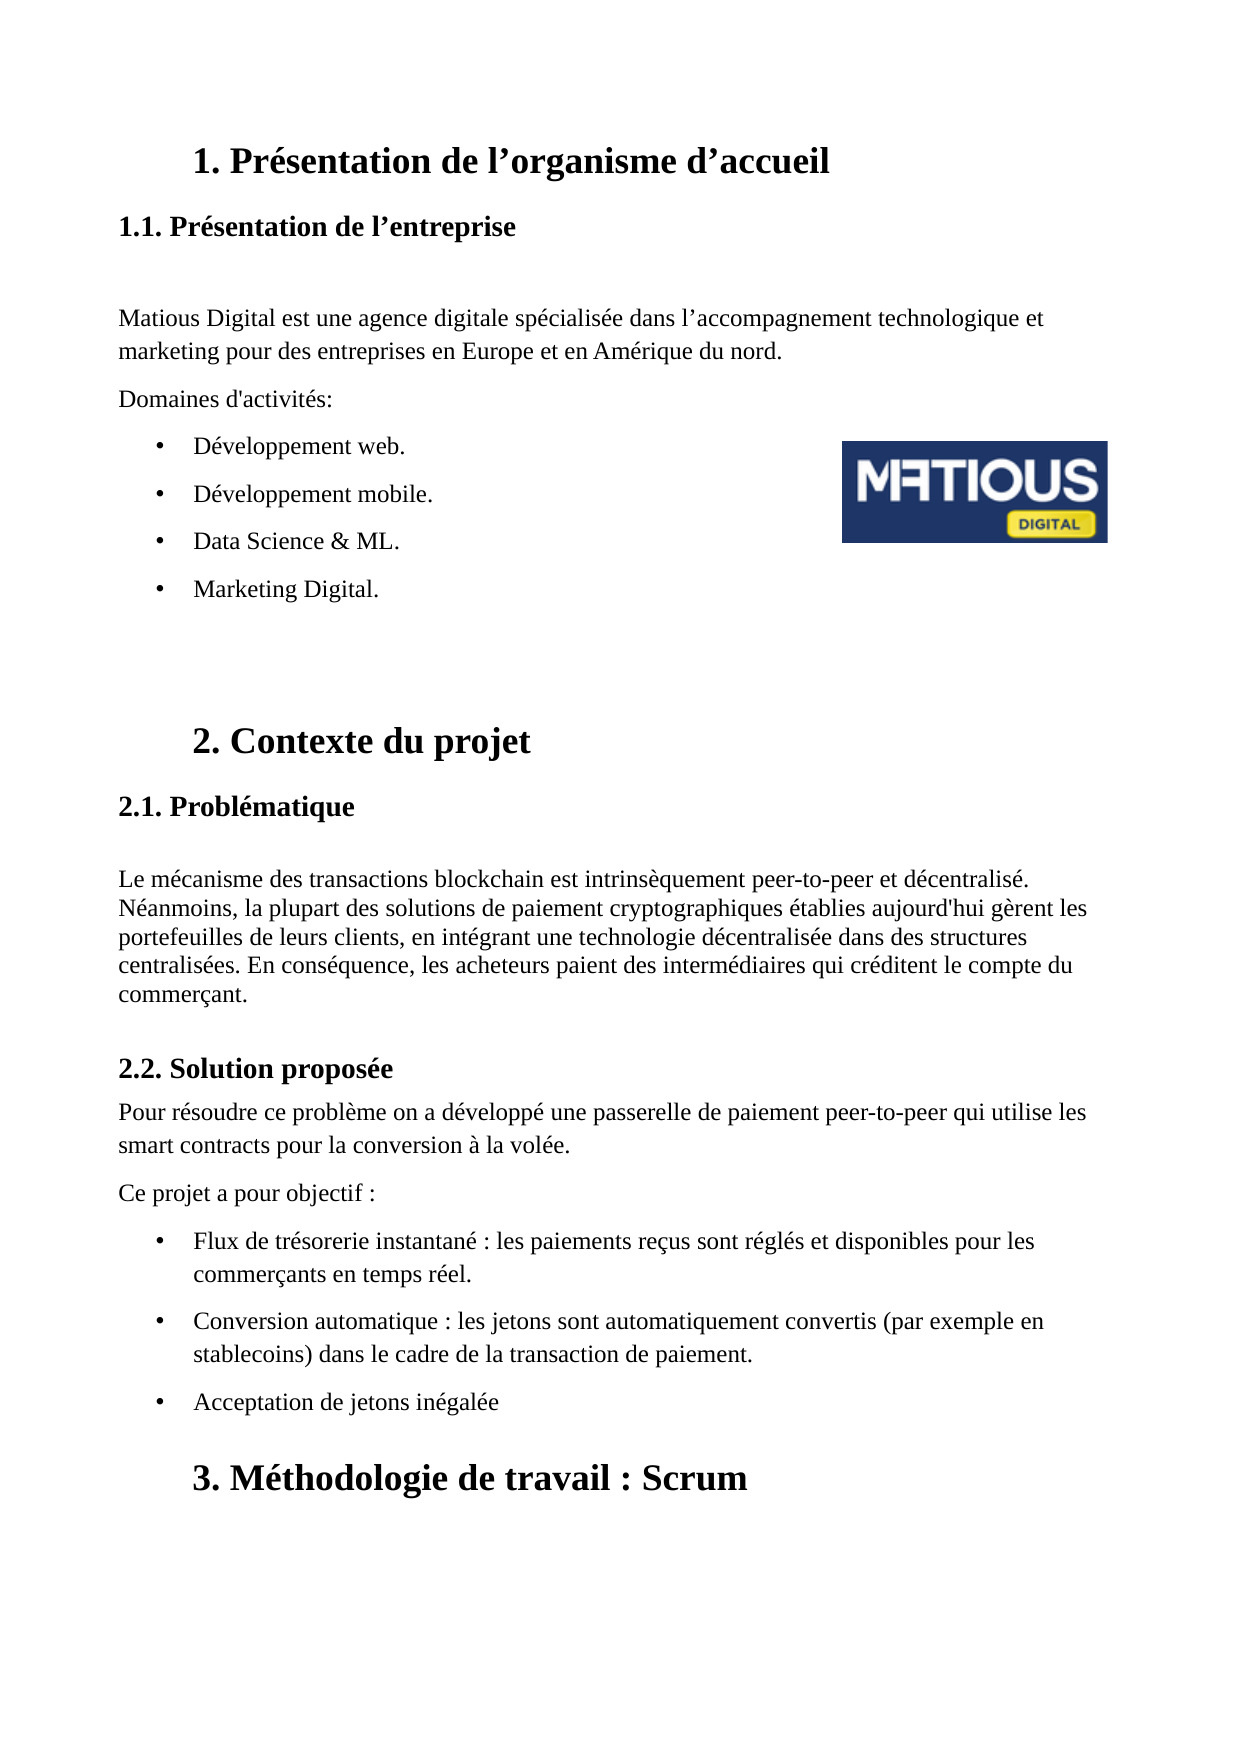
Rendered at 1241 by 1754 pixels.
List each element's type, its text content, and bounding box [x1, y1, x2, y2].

subtitle 1.1. Présentation de l’entreprise [118, 209, 1122, 243]
list Data Science & ML. [156, 526, 1122, 555]
list Acceptation de jetons inégalée [156, 1387, 1122, 1416]
subtitle 2.2. Solution proposée [118, 1051, 1122, 1085]
text Matious Digital est une agence digitale spécialisée dans l’accompagnement technologique et marketing pour des entreprises en Europe et en Amérique du nord. [118, 303, 1122, 365]
list Marketing Digital. [156, 574, 1122, 603]
subtitle 2.1. Problématique [118, 789, 1122, 823]
list Flux de trésorerie instantané : les paiements reçus sont réglés et disponibles pour les commerçants en temps réel. [156, 1226, 1122, 1287]
picture [842, 441, 1108, 543]
list Développement mobile. [156, 479, 842, 508]
list Développement web. [156, 431, 1122, 460]
subtitle 2. Contexte du projet [118, 719, 1122, 762]
subtitle 3. Méthodologie de travail : Scrum [118, 1455, 1122, 1498]
text Ce projet a pour objectif : [118, 1178, 1122, 1207]
text Le mécanisme des transactions blockchain est intrinsèquement peer-to-peer et décentralisé. Néanmoins, la plupart des solutions de paiement cryptographiques établies aujourd'hui gèrent les portefeuilles de leurs clients, en intégrant une technologie décentralisée dans des structures centralisées. En conséquence, les acheteurs paient des intermédiaires qui créditent le compte du commerçant. [118, 864, 1122, 1008]
subtitle 1. Présentation de l’organisme d’accueil [118, 139, 1122, 182]
text Pour résoudre ce problème on a développé une passerelle de paiement peer-to-peer qui utilise les smart contracts pour la conversion à la volée. [118, 1097, 1122, 1159]
list Conversion automatique : les jetons sont automatiquement convertis (par exemple en stablecoins) dans le cadre de la transaction de paiement. [156, 1306, 1122, 1368]
text Domaines d'activités: [118, 384, 1122, 412]
